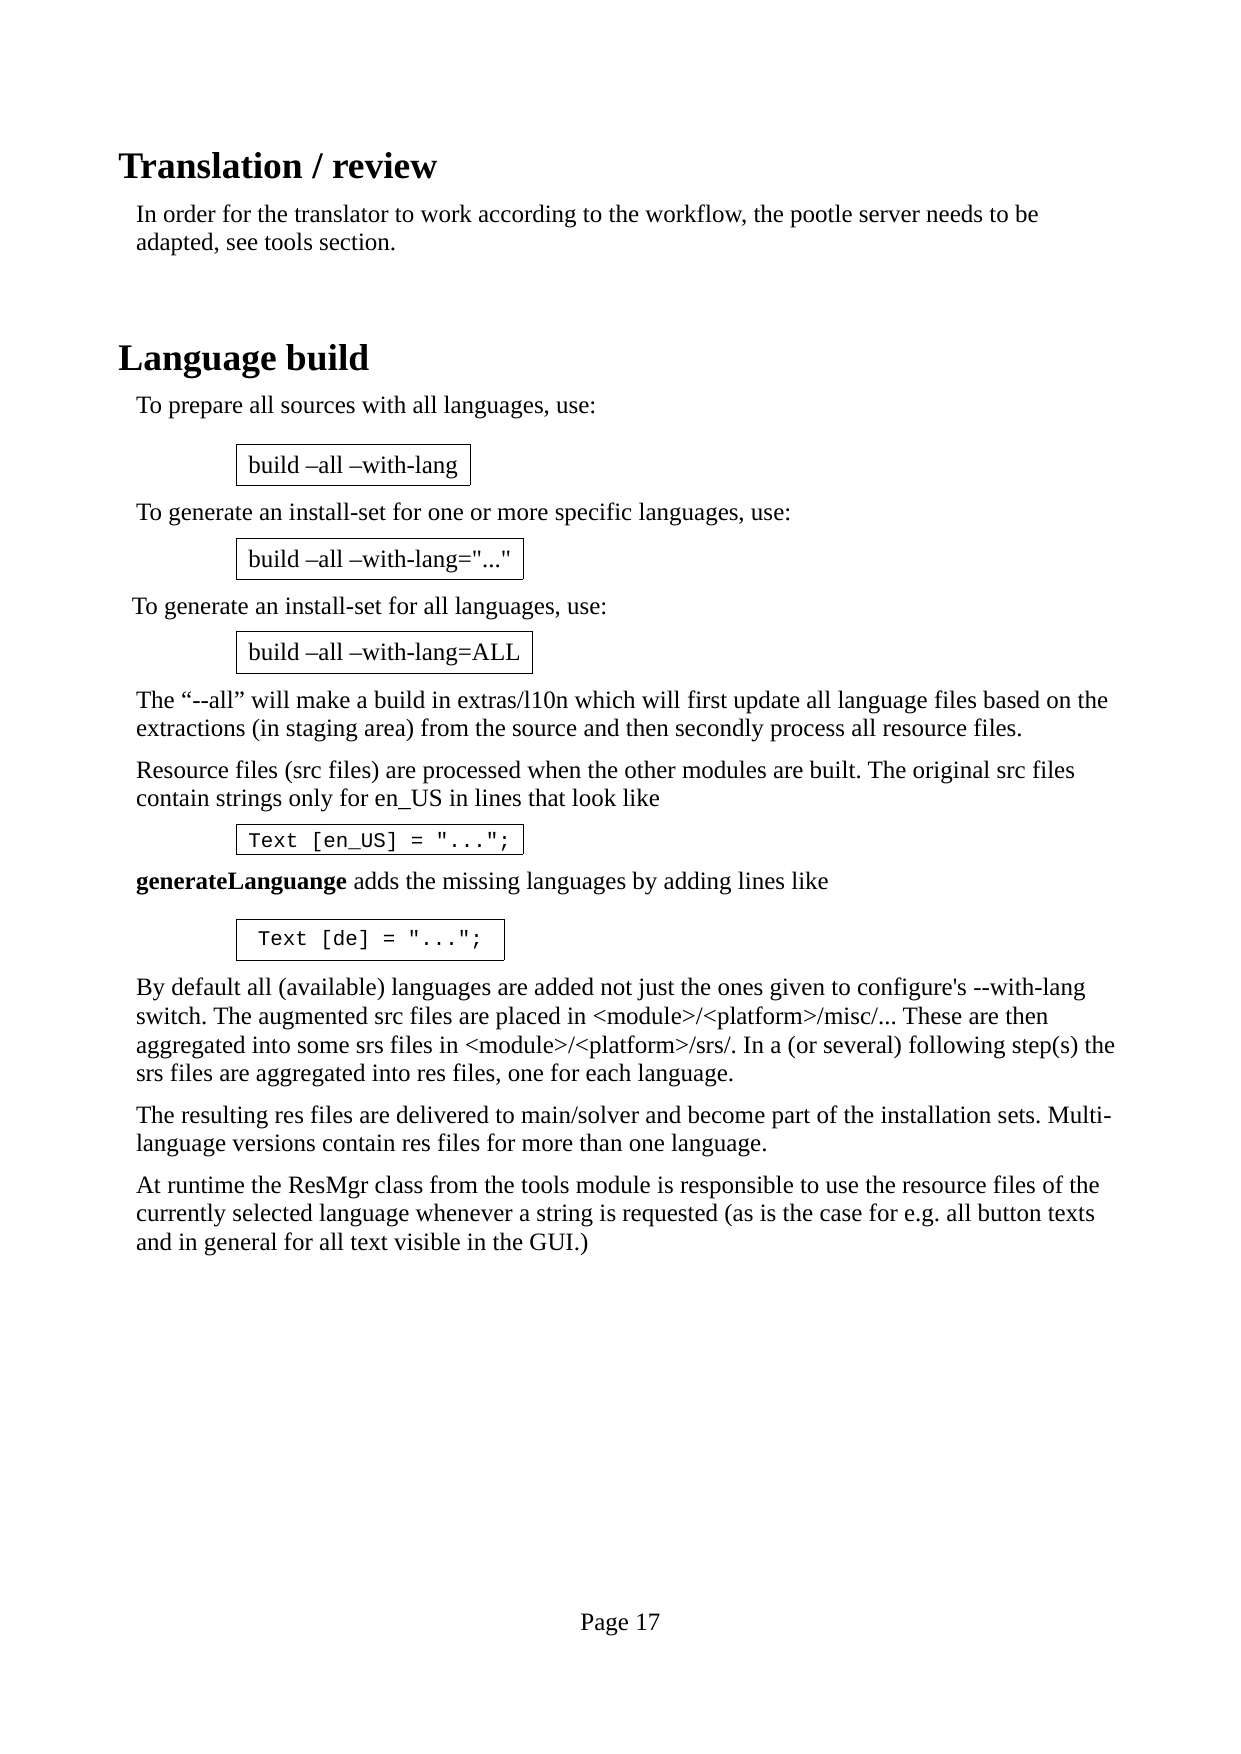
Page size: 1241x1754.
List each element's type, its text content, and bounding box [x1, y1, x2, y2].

text build –all –with-lang=ALL [248, 637, 521, 666]
text build –all –with-lang [248, 450, 458, 478]
text Text [de] = "..."; [245, 928, 495, 951]
text By default all (available) languages are added not just the ones given to configure's --with-lang switch. The augmented src files are placed in <module>/<platform>/misc/... These are then aggregated into some srs files in <module>/<platform>/srs/. In a (or several) following step(s) the srs files are aggregated into res files, one for each language. [136, 907, 1122, 1087]
text generateLanguange adds the missing languages by adding lines like [136, 812, 1122, 894]
text To generate an install-set for all languages, use: [132, 526, 1122, 619]
text To generate an install-set for one or more specific languages, use: [136, 432, 1122, 526]
subtitle Translation / review [118, 143, 1122, 186]
text At runtime the ResMgr class from the tools module is responsible to use the resource files of the currently selected language whenever a string is requested (as is the case for e.g. all button texts and in general for all text visible in the GUI.) [136, 1170, 1122, 1256]
text In order for the translator to work according to the workflow, the pootle server needs to be adapted, see tools section. [136, 199, 1122, 256]
text Resource files (src files) are processed when the other modules are built. The original src files contain strings only for en_US in lines that look like [136, 755, 1122, 812]
text The “--all” will make a build in extras/l10n which will first update all language files based on the extractions (in staging area) from the source and then secondly process all resource files. [136, 619, 1122, 742]
subtitle Language build [118, 335, 1122, 378]
text The resulting res files are delivered to main/solver and become part of the installation sets. Multi-language versions contain res files for more than one language. [136, 1100, 1122, 1157]
text To prepare all sources with all languages, use: [136, 391, 1122, 419]
text Text [en_US] = "..."; [248, 830, 511, 854]
text build –all –with-lang="..." [248, 544, 511, 572]
